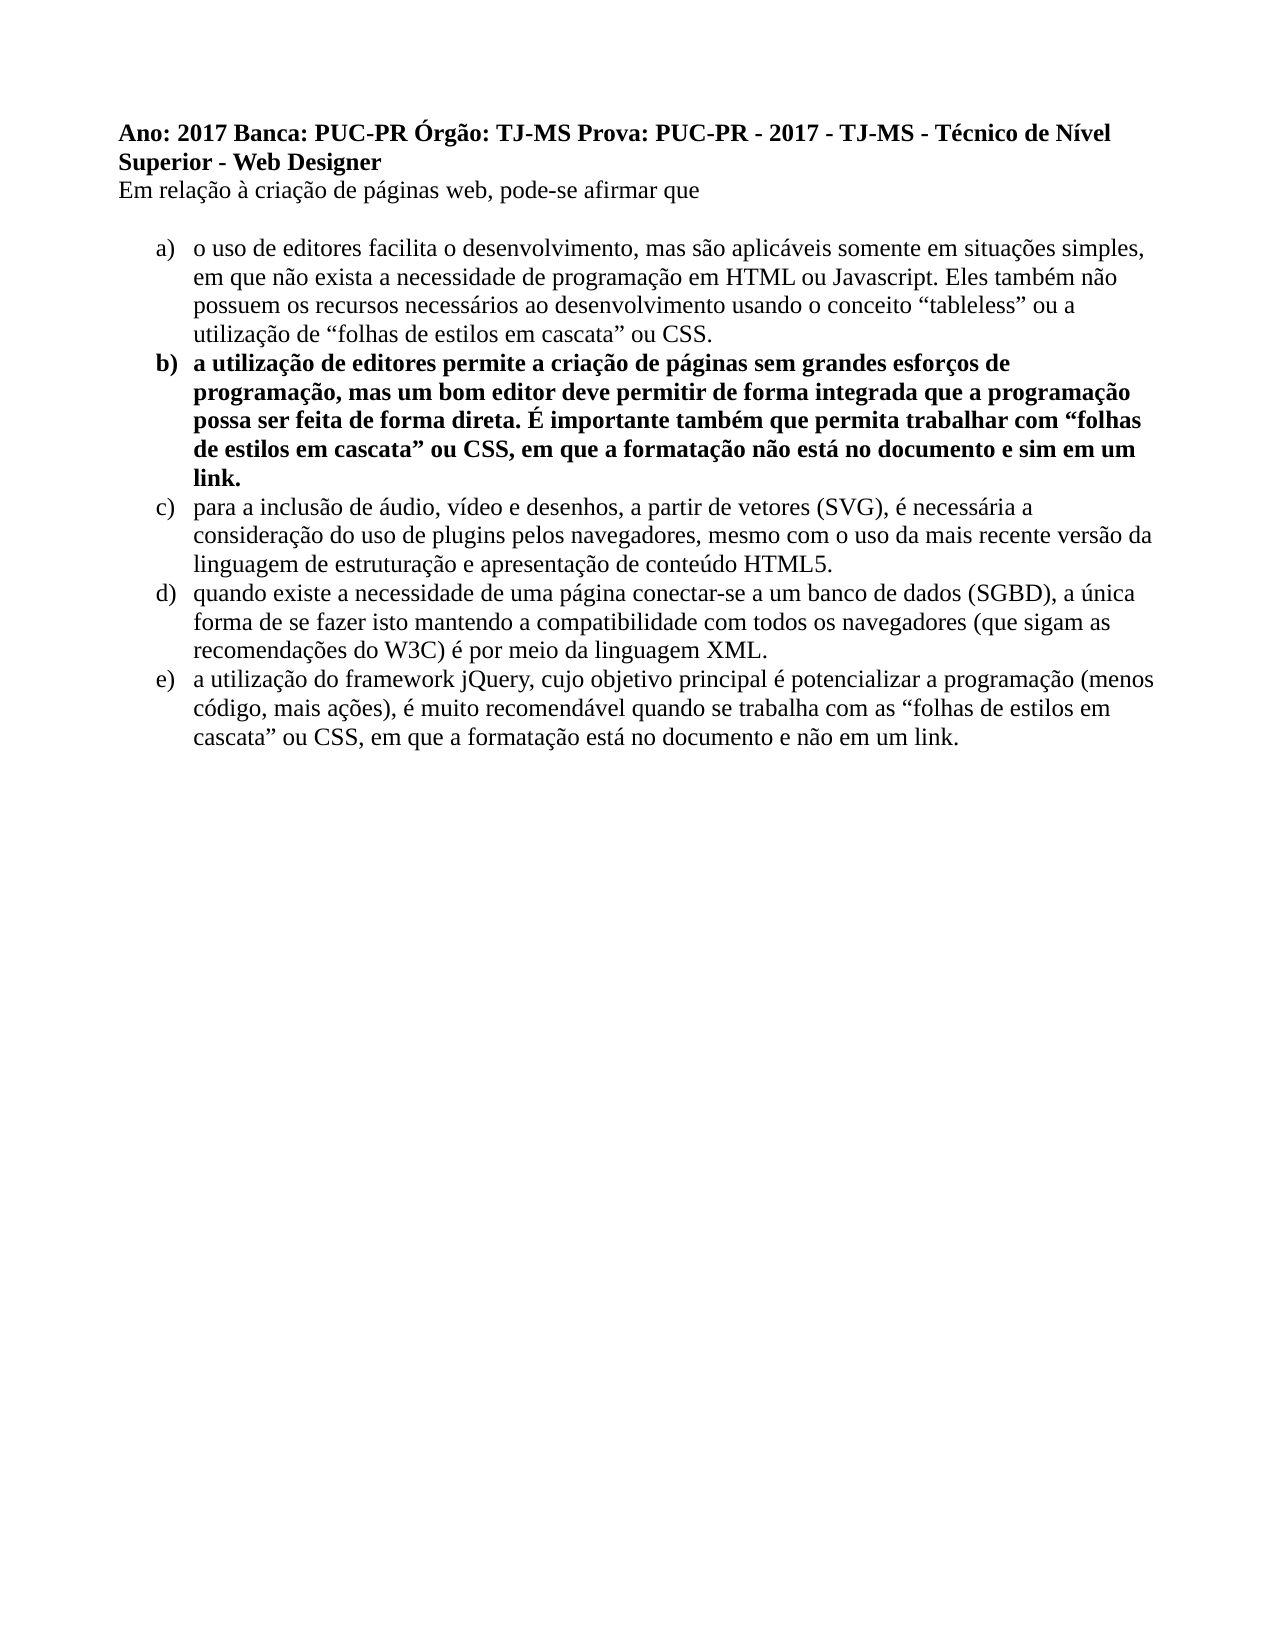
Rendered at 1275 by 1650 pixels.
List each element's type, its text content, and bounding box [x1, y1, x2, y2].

text Ano: 2017 Banca: PUC-PR Órgão: TJ-MS Prova: PUC-PR - 2017 - TJ-MS - Técnico de Nível Superior - Web Designer [118, 118, 1157, 176]
list quando existe a necessidade de uma página conectar-se a um banco de dados (SGBD), a única forma de se fazer isto mantendo a compatibilidade com todos os navegadores (que sigam as recomendações do W3C) é por meio da linguagem XML. [156, 578, 1157, 664]
list a utilização do framework jQuery, cujo objetivo principal é potencializar a programação (menos código, mais ações), é muito recomendável quando se trabalha com as “folhas de estilos em cascata” ou CSS, em que a formatação está no documento e não em um link. [156, 664, 1157, 751]
list o uso de editores facilita o desenvolvimento, mas são aplicáveis somente em situações simples, em que não exista a necessidade de programação em HTML ou Javascript. Eles também não possuem os recursos necessários ao desenvolvimento usando o conceito “tableless” ou a utilização de “folhas de estilos em cascata” ou CSS. [156, 233, 1157, 348]
text Em relação à criação de páginas web, pode-se afirmar que [118, 176, 1157, 204]
list para a inclusão de áudio, vídeo e desenhos, a partir de vetores (SVG), é necessária a consideração do uso de plugins pelos navegadores, mesmo com o uso da mais recente versão da linguagem de estruturação e apresentação de conteúdo HTML5. [156, 492, 1157, 578]
list a utilização de editores permite a criação de páginas sem grandes esforços de programação, mas um bom editor deve permitir de forma integrada que a programação possa ser feita de forma direta. É importante também que permita trabalhar com “folhas de estilos em cascata” ou CSS, em que a formatação não está no documento e sim em um link. [156, 348, 1157, 492]
